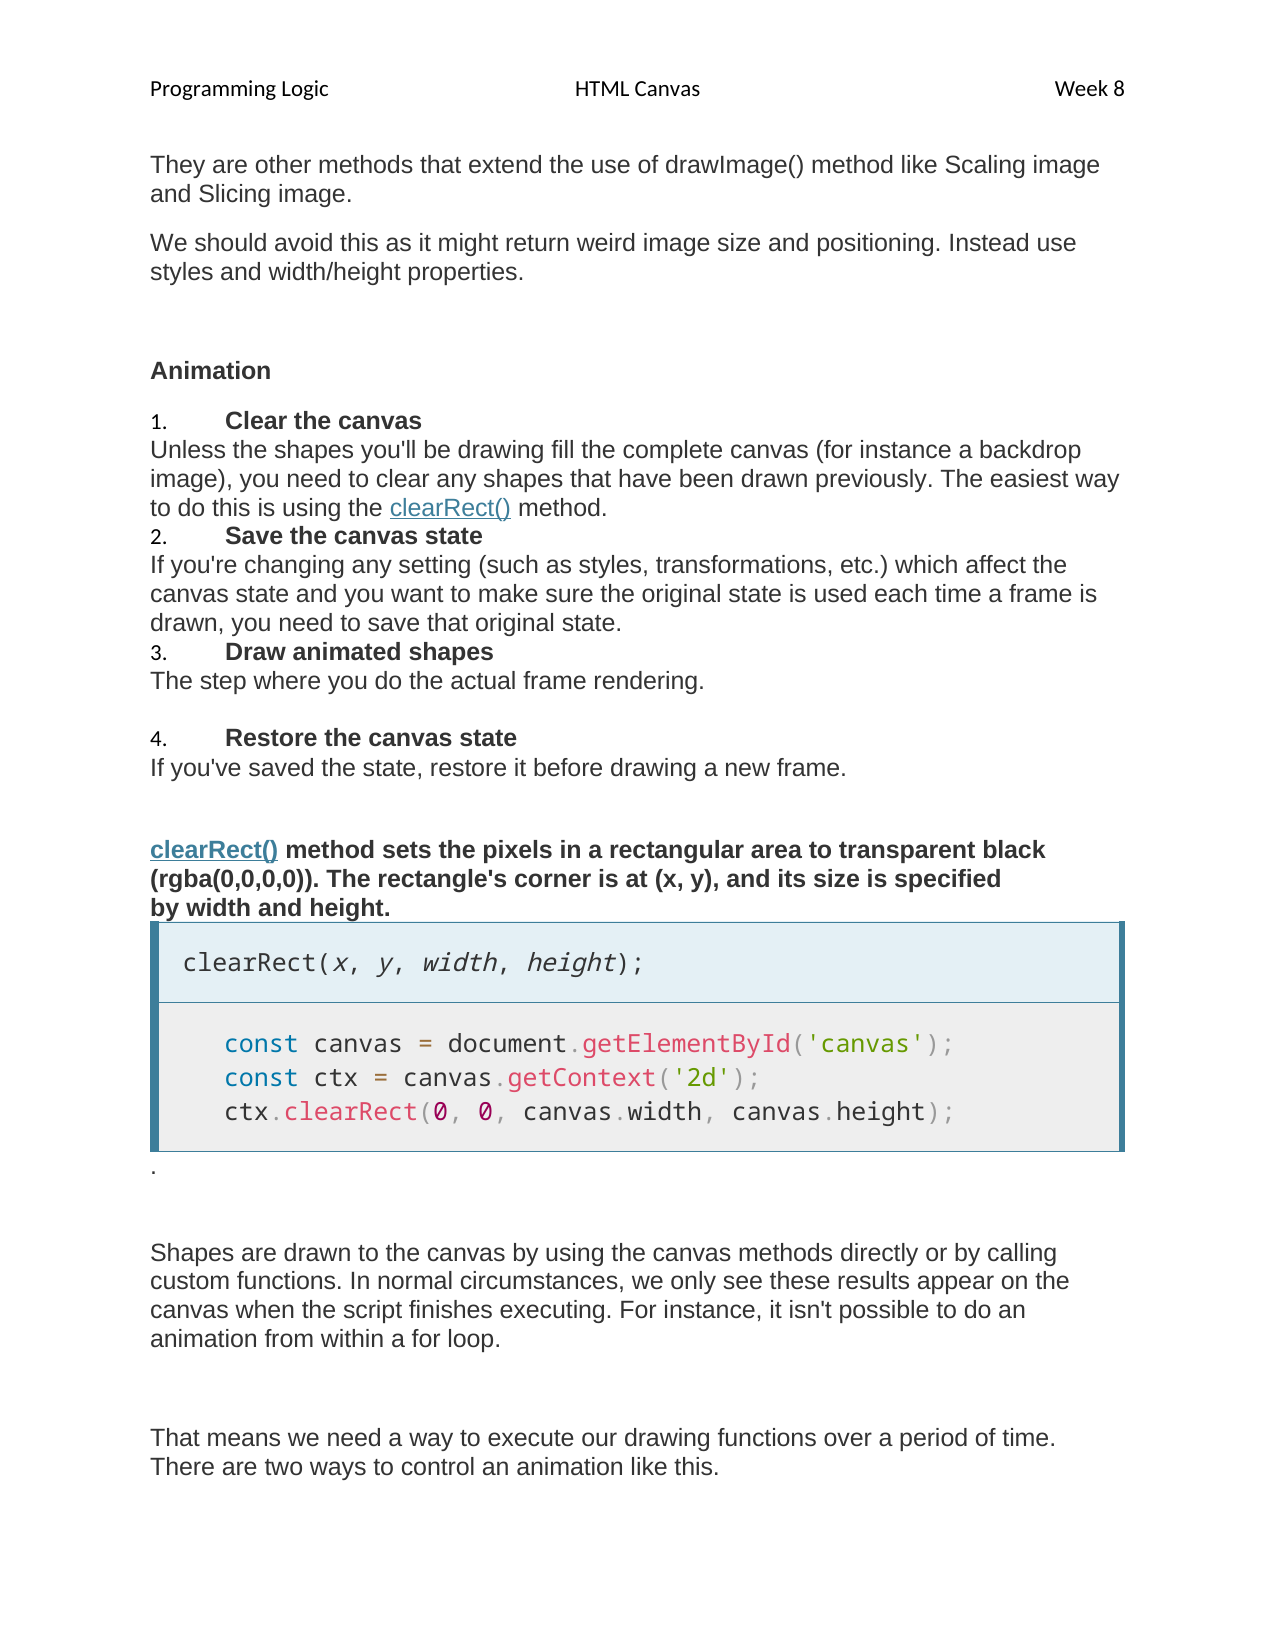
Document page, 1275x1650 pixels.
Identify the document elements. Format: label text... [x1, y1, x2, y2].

list Save the canvas state If you're changing any setting (such as styles, transformations, etc.) which affect the canvas state and you want to make sure the original state is used each time a frame is drawn, you need to save that original state. [150, 521, 1125, 637]
text Animation [150, 356, 1125, 385]
list Clear the canvas Unless the shapes you'll be drawing fill the complete canvas (for instance a backdrop image), you need to clear any shapes that have been drawn previously. The easiest way to do this is using the clearRect() method. [150, 406, 1125, 521]
text clearRect(x, y, width, height); [159, 923, 1119, 1002]
text Shapes are drawn to the canvas by using the canvas methods directly or by calling custom functions. In normal circumstances, we only see these results appear on the canvas when the script finishes executing. For instance, it isn't possible to do an animation from within a for loop. [150, 1238, 1125, 1353]
list Restore the canvas state If you've saved the state, restore it before drawing a new frame. [150, 723, 1125, 781]
text They are other methods that extend the use of drawImage() method like Scaling image and Slicing image. [150, 150, 1125, 207]
text We should avoid this as it might return weird image size and positioning. Instead use styles and width/height properties. [150, 228, 1125, 286]
text clearRect() method sets the pixels in a rectangular area to transparent black (rgba(0,0,0,0)). The rectangle's corner is at (x, y), and its size is specified by width and height. [150, 835, 1125, 921]
text . [150, 1152, 1125, 1180]
text That means we need a way to execute our drawing functions over a period of time. There are two ways to control an animation like this. [150, 1423, 1125, 1481]
text const canvas = document.getElementById('canvas'); [159, 1003, 1119, 1036]
text ctx.clearRect(0, 0, canvas.width, canvas.height); [159, 1070, 1119, 1151]
list Draw animated shapes The step where you do the actual frame rendering. [150, 637, 1125, 694]
text const ctx = canvas.getContext('2d'); [159, 1036, 1119, 1070]
